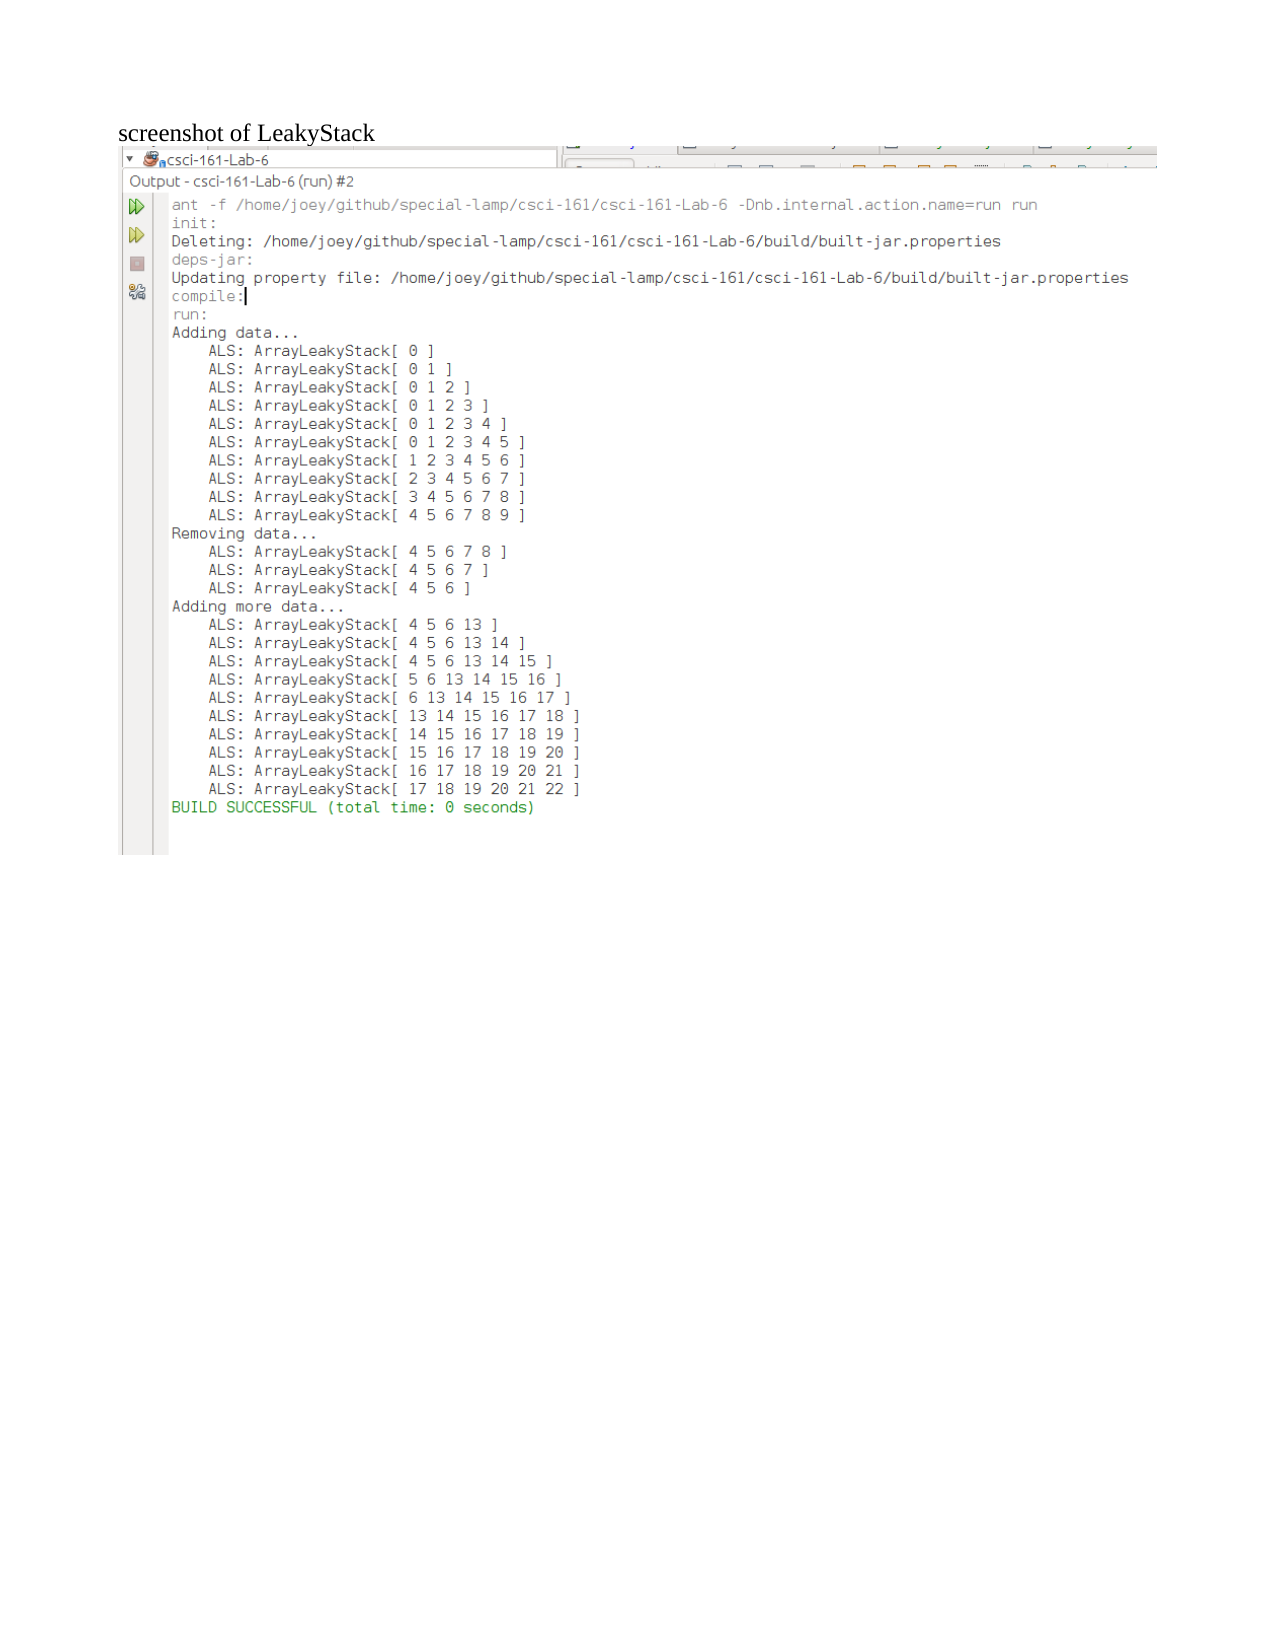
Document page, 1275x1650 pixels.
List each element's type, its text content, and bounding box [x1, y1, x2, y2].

picture [118, 146, 1157, 855]
text screenshot of LeakyStack [118, 118, 1157, 146]
